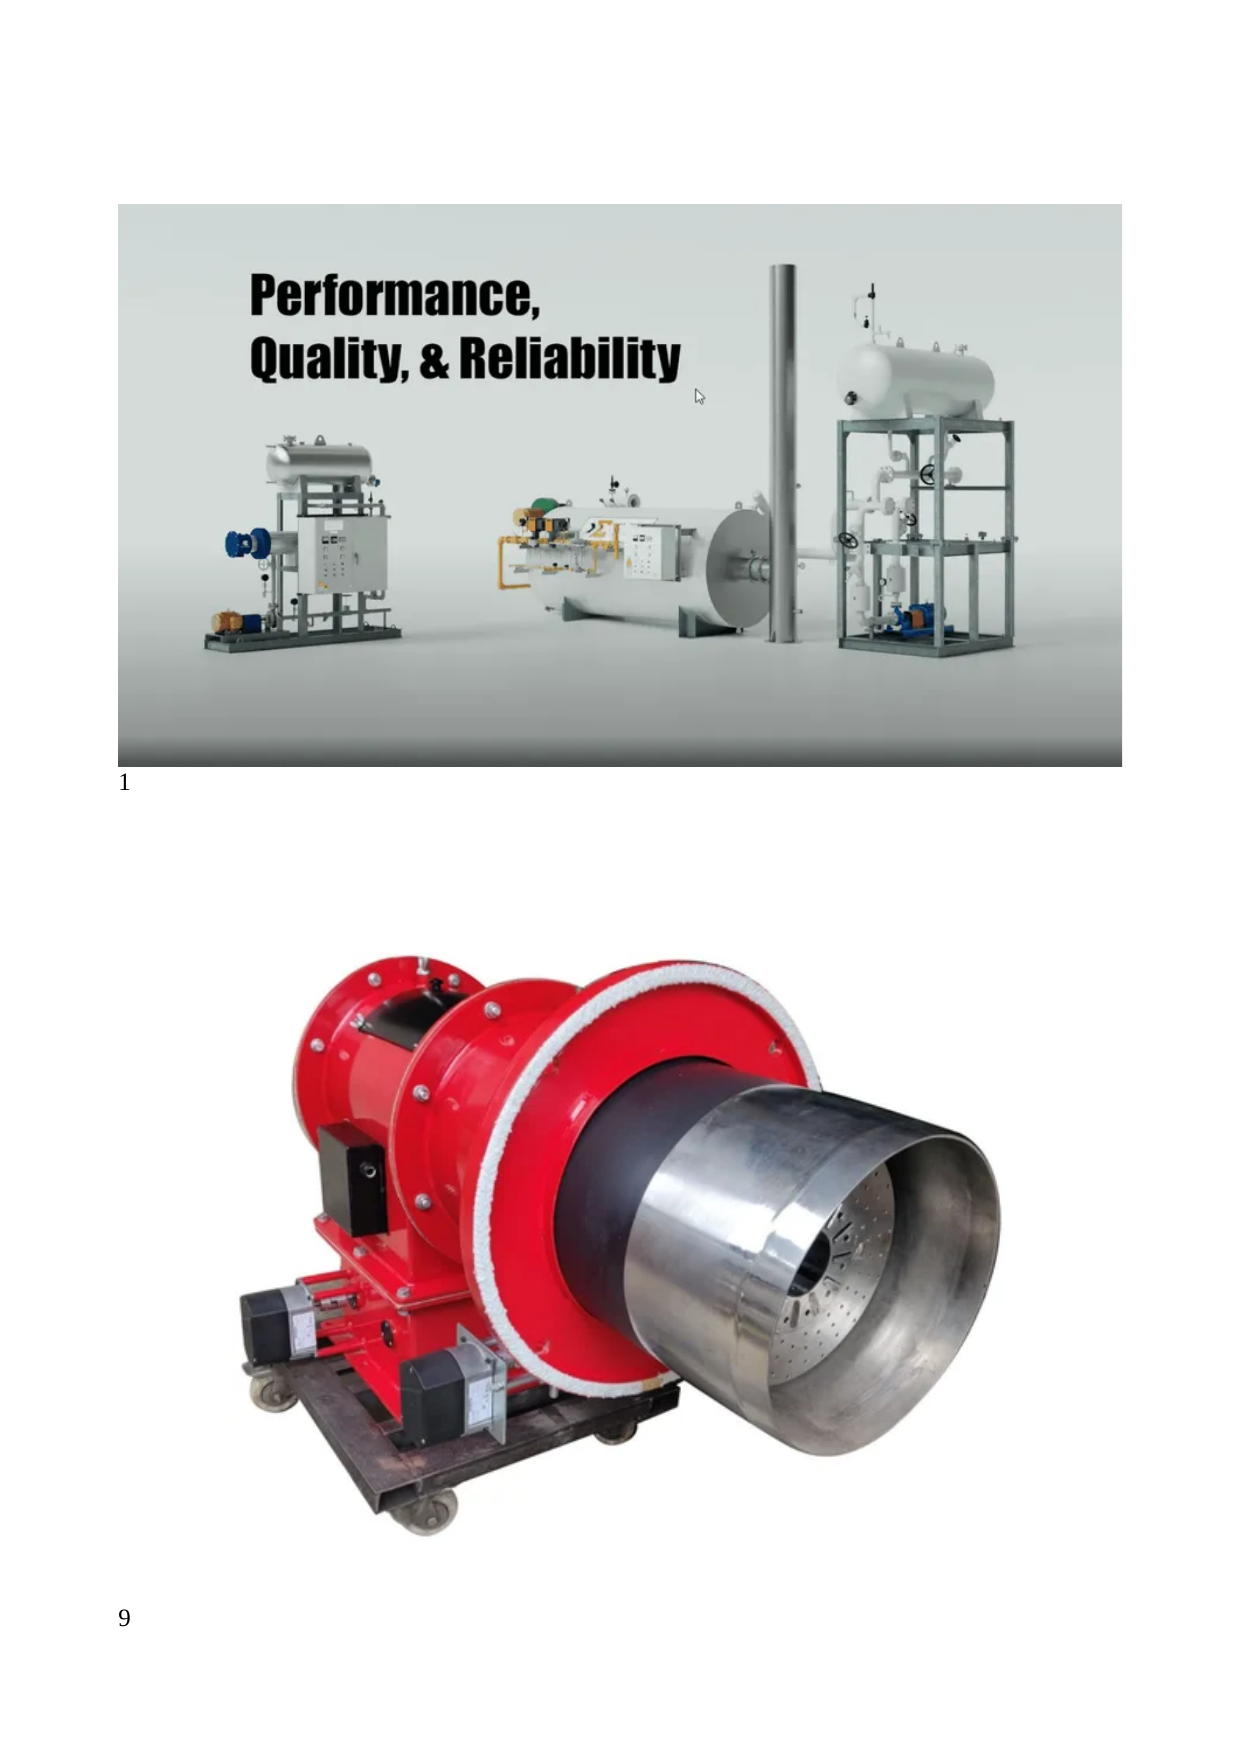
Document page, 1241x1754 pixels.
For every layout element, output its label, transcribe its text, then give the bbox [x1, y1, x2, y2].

text 9 [118, 853, 1122, 1632]
picture [229, 853, 1011, 1604]
text 1 [118, 767, 1122, 796]
picture [118, 204, 1123, 767]
